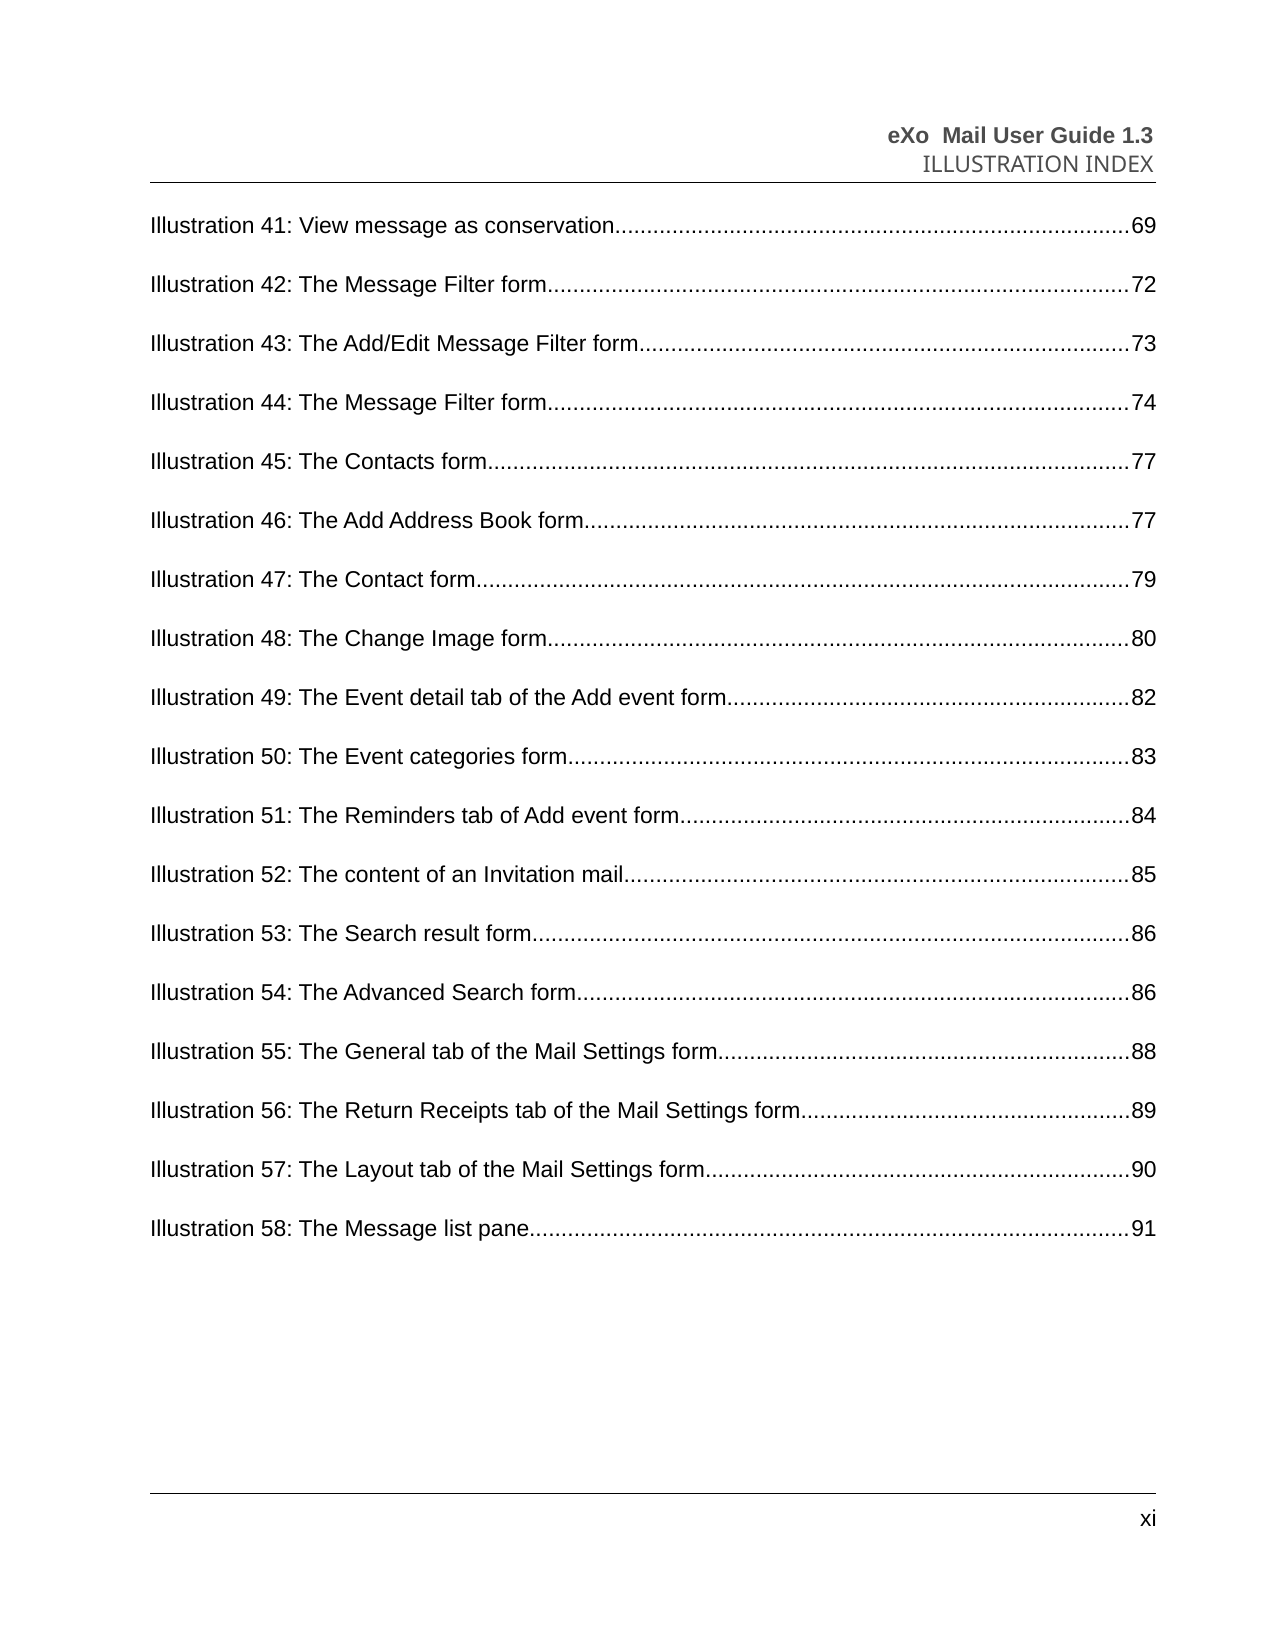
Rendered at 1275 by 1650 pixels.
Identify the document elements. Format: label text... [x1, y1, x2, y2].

text Illustration 57: The Layout tab of the Mail Settings form 90 [150, 1156, 1156, 1182]
text Illustration 47: The Contact form 79 [150, 566, 1156, 592]
text Illustration 53: The Search result form 86 [150, 920, 1156, 946]
text Illustration 52: The content of an Invitation mail 85 [150, 861, 1156, 887]
text Illustration 46: The Add Address Book form 77 [150, 507, 1156, 533]
text Illustration 58: The Message list pane 91 [150, 1214, 1156, 1241]
text Illustration 50: The Event categories form 83 [150, 743, 1156, 769]
text Illustration 44: The Message Filter form 74 [150, 389, 1156, 416]
text Illustration 55: The General tab of the Mail Settings form 88 [150, 1038, 1156, 1064]
text Illustration 43: The Add/Edit Message Filter form 73 [150, 330, 1156, 357]
text Illustration 45: The Contacts form 77 [150, 448, 1156, 474]
text Illustration 42: The Message Filter form 72 [150, 271, 1156, 298]
text Illustration 49: The Event detail tab of the Add event form 82 [150, 684, 1156, 710]
text Illustration 51: The Reminders tab of Add event form 84 [150, 802, 1156, 828]
text Illustration 56: The Return Receipts tab of the Mail Settings form 89 [150, 1097, 1156, 1123]
text Illustration 48: The Change Image form 80 [150, 625, 1156, 651]
text Illustration 54: The Advanced Search form 86 [150, 979, 1156, 1005]
text Illustration 41: View message as conservation 69 [150, 212, 1156, 239]
